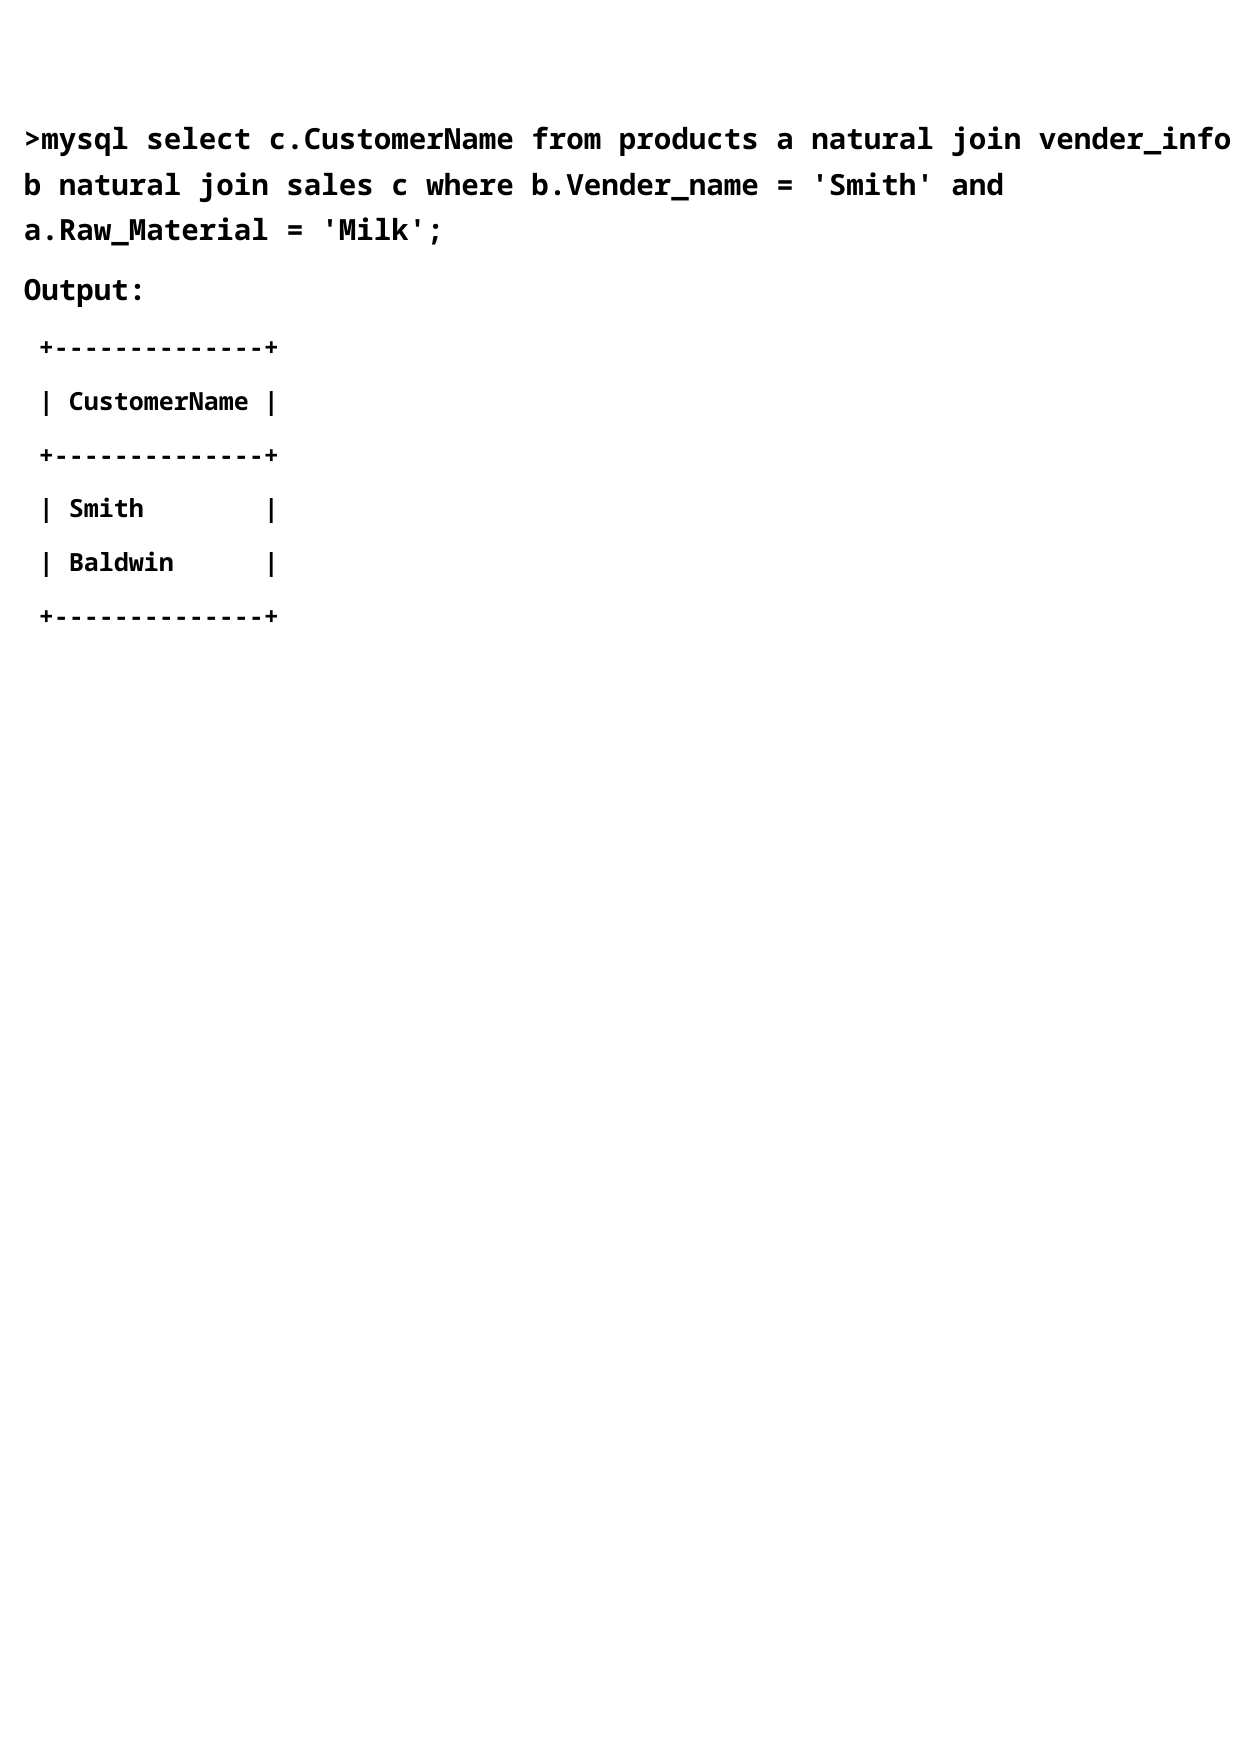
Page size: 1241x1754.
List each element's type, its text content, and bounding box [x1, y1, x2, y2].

text | Smith | [24, 491, 1240, 525]
text +--------------+ [24, 598, 1240, 633]
text >mysql select c.CustomerName from products a natural join vender_info b natural join sales c where b.Vender_name = 'Smith' and a.Raw_Material = 'Milk'; [24, 118, 1240, 249]
text +--------------+ [24, 437, 1240, 471]
text | CustomerName | [24, 383, 1240, 418]
text Output: [24, 269, 1240, 309]
text +--------------+ [24, 330, 1240, 364]
text | Baldwin | [24, 545, 1240, 579]
